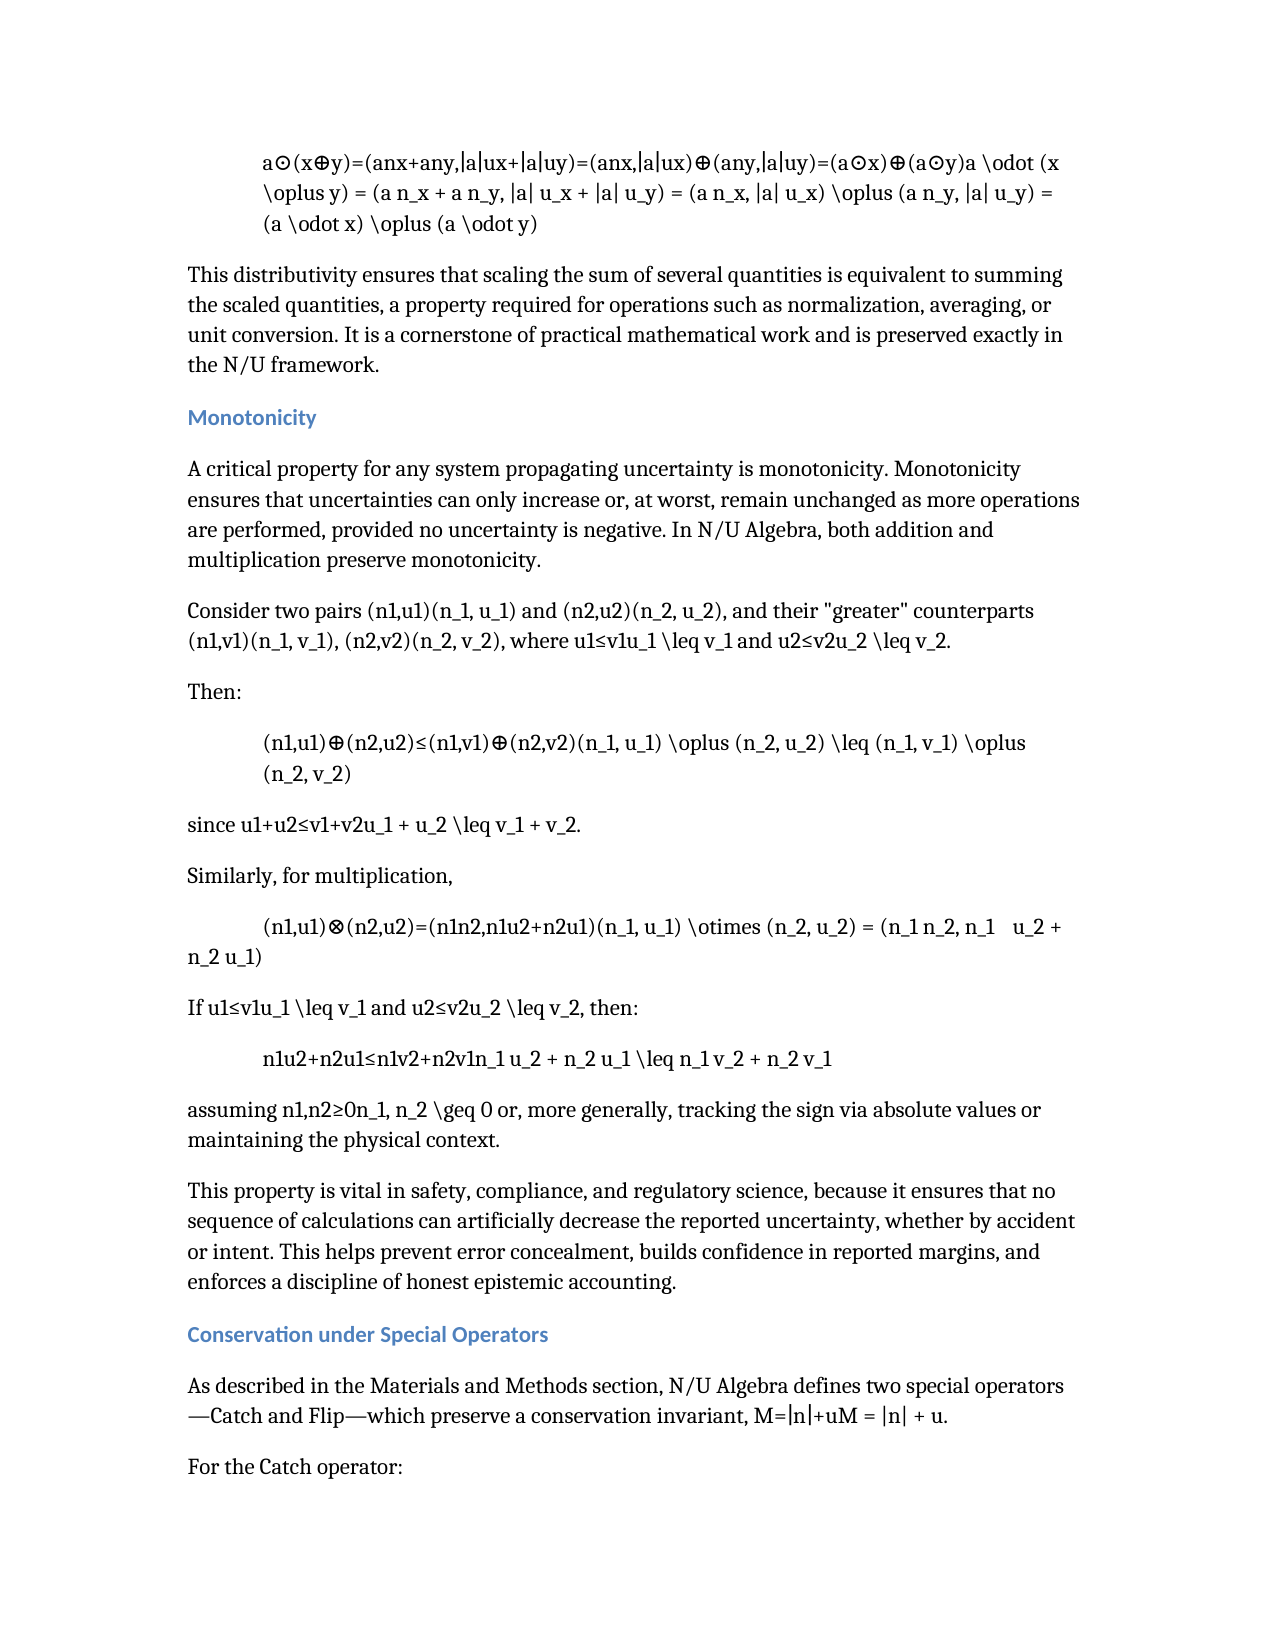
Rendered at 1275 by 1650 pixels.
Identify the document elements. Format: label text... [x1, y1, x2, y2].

text This property is vital in safety, compliance, and regulatory science, because it ensures that no sequence of calculations can artificially decrease the reported uncertainty, whether by accident or intent. This helps prevent error concealment, builds confidence in reported margins, and enforces a discipline of honest epistemic accounting. [187, 1178, 1087, 1295]
text A critical property for any system propagating uncertainty is monotonicity. Monotonicity ensures that uncertainties can only increase or, at worst, remain unchanged as more operations are performed, provided no uncertainty is negative. In N/U Algebra, both addition and multiplication preserve monotonicity. [187, 456, 1087, 573]
text n1u2+n2u1≤n1v2+n2v1n_1 u_2 + n_2 u_1 \leq n_1 v_2 + n_2 v_1 [187, 1046, 1087, 1072]
text a⊙(x⊕y)=(anx+any,∣a∣ux+∣a∣uy)=(anx,∣a∣ux)⊕(any,∣a∣uy)=(a⊙x)⊕(a⊙y)a \odot (x \oplus y) = (a n_x + a n_y, |a| u_x + |a| u_y) = (a n_x, |a| u_x) \oplus (a n_y, |a| u_y) = (a \odot x) \oplus (a \odot y) [187, 150, 1087, 237]
text since u1+u2≤v1+v2u_1 + u_2 \leq v_1 + v_2. [187, 811, 1087, 838]
text assuming n1,n2≥0n_1, n_2 \geq 0 or, more generally, tracking the sign via absolute values or maintaining the physical context. [187, 1097, 1087, 1153]
text If u1≤v1u_1 \leq v_1 and u2≤v2u_2 \leq v_2, then: [187, 995, 1087, 1021]
text This distributivity ensures that scaling the sum of several quantities is equivalent to summing the scaled quantities, a property required for operations such as normalization, averaging, or unit conversion. It is a cornerstone of practical mathematical work and is preserved exactly in the N/U framework. [187, 261, 1087, 378]
text (n1,u1)⊗(n2,u2)=(n1n2,n1u2+n2u1)(n_1, u_1) \otimes (n_2, u_2) = (n_1 n_2, n_1 u_2 + n_2 u_1) [187, 913, 1087, 970]
text Then: [187, 679, 1087, 705]
text For the Catch operator: [187, 1454, 1087, 1480]
text Consider two pairs (n1,u1)(n_1, u_1) and (n2,u2)(n_2, u_2), and their "greater" counterparts (n1,v1)(n_1, v_1), (n2,v2)(n_2, v_2), where u1≤v1u_1 \leq v_1 and u2≤v2u_2 \leq v_2. [187, 598, 1087, 654]
text Similarly, for multiplication, [187, 862, 1087, 889]
subtitle Monotonicity [187, 403, 1087, 431]
text (n1,u1)⊕(n2,u2)≤(n1,v1)⊕(n2,v2)(n_1, u_1) \oplus (n_2, u_2) \leq (n_1, v_1) \oplus (n_2, v_2) [187, 730, 1087, 787]
subtitle Conservation under Special Operators [187, 1320, 1087, 1348]
text As described in the Materials and Methods section, N/U Algebra defines two special operators—Catch and Flip—which preserve a conservation invariant, M=∣n∣+uM = |n| + u. [187, 1373, 1087, 1429]
